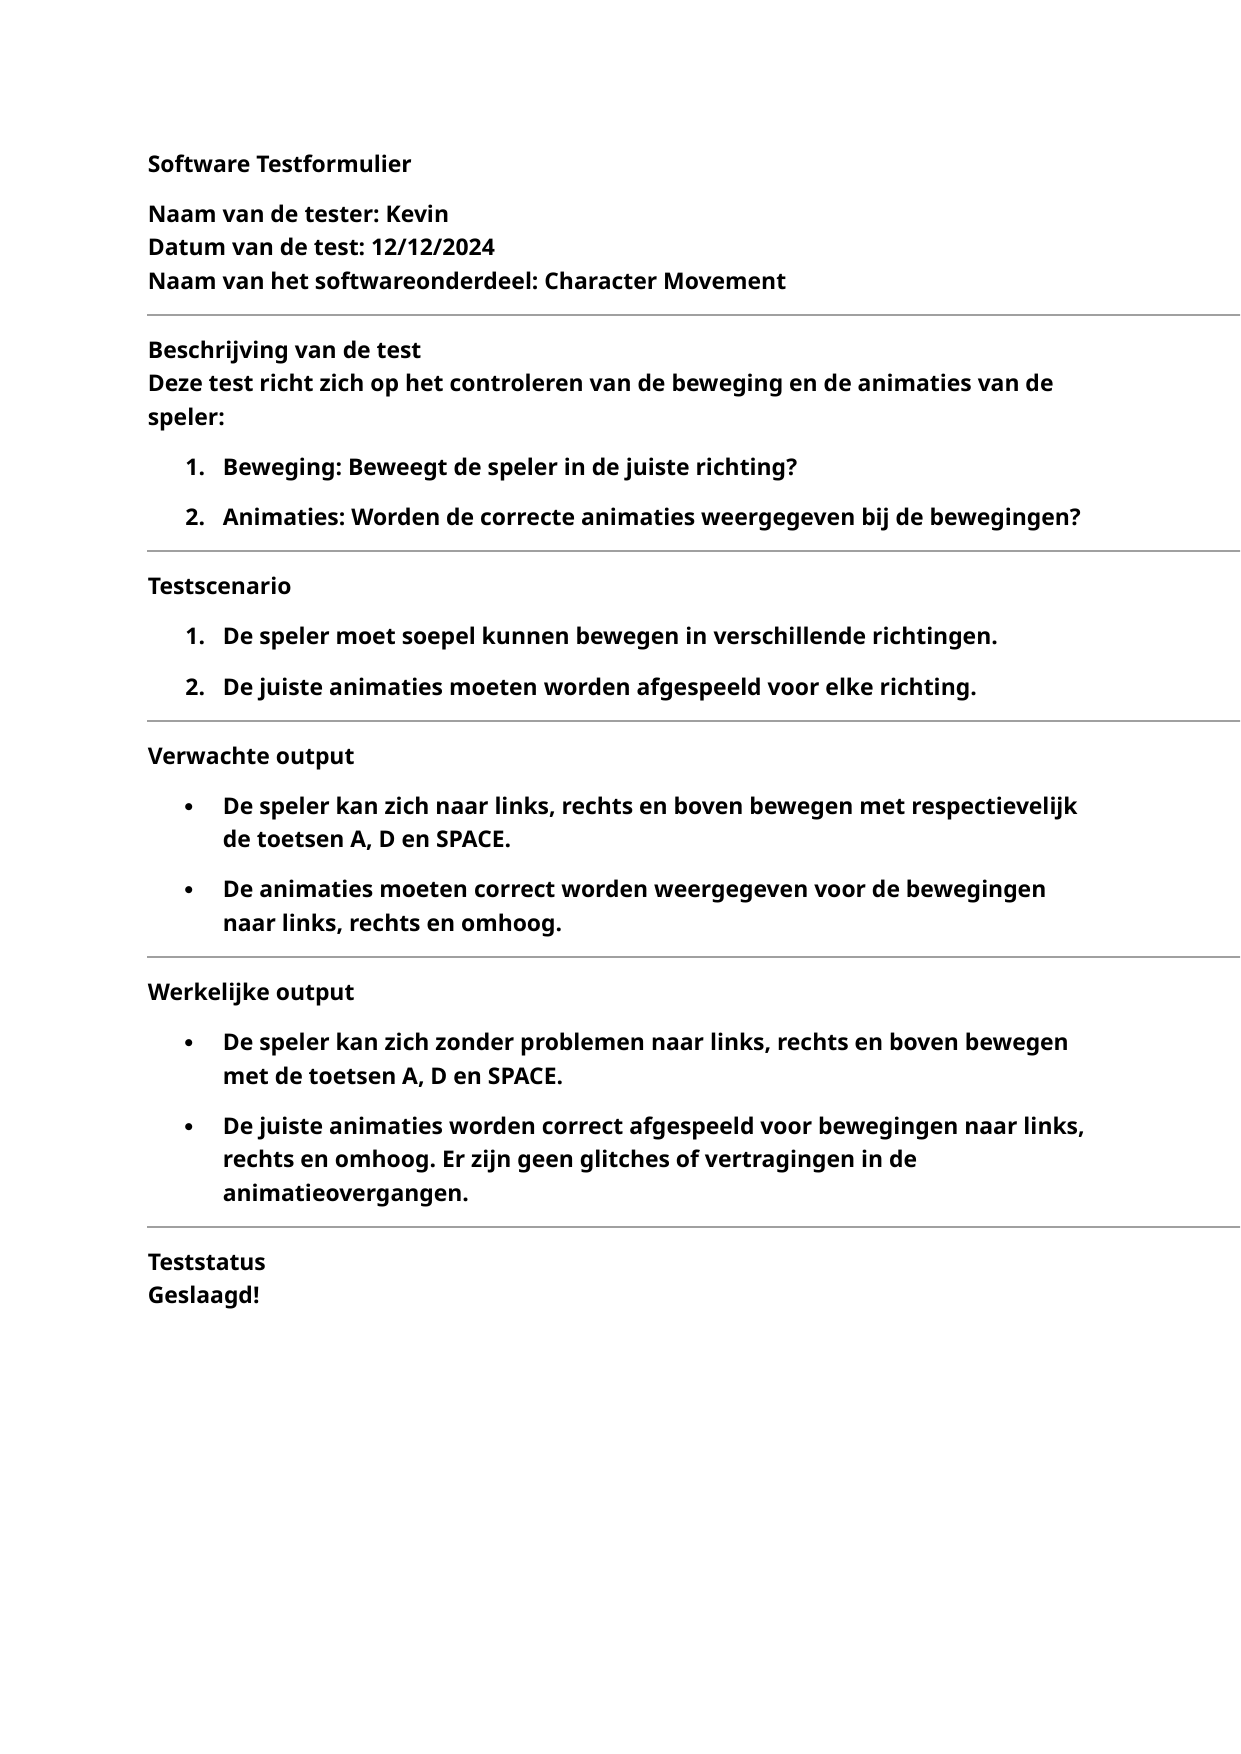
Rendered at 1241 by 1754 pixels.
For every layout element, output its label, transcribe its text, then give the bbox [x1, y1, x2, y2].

text Teststatus Geslaagd! [148, 1246, 1093, 1311]
list De speler moet soepel kunnen bewegen in verschillende richtingen. [185, 620, 1093, 652]
list De juiste animaties moeten worden afgespeeld voor elke richting. [185, 670, 1093, 702]
text Testscenario [148, 570, 1093, 601]
text Werkelijke output [148, 976, 1093, 1007]
text Software Testformulier [148, 148, 1093, 179]
list Beweging: Beweegt de speler in de juiste richting? [185, 451, 1093, 482]
text Beschrijving van de test Deze test richt zich op het controleren van de beweging en de animaties van de speler: [148, 334, 1093, 432]
list Animaties: Worden de correcte animaties weergegeven bij de bewegingen? [185, 501, 1093, 532]
list De speler kan zich naar links, rechts en boven bewegen met respectievelijk de toetsen A, D en SPACE. [185, 790, 1093, 854]
list De speler kan zich zonder problemen naar links, rechts en boven bewegen met de toetsen A, D en SPACE. [185, 1026, 1093, 1091]
text Naam van de tester: Kevin Datum van de test: 12/12/2024 Naam van het softwareonderdeel: Character Movement [148, 198, 1093, 296]
list De juiste animaties worden correct afgespeeld voor bewegingen naar links, rechts en omhoog. Er zijn geen glitches of vertragingen in de animatieovergangen. [185, 1110, 1093, 1208]
text Verwachte output [148, 740, 1093, 771]
list De animaties moeten correct worden weergegeven voor de bewegingen naar links, rechts en omhoog. [185, 873, 1093, 938]
